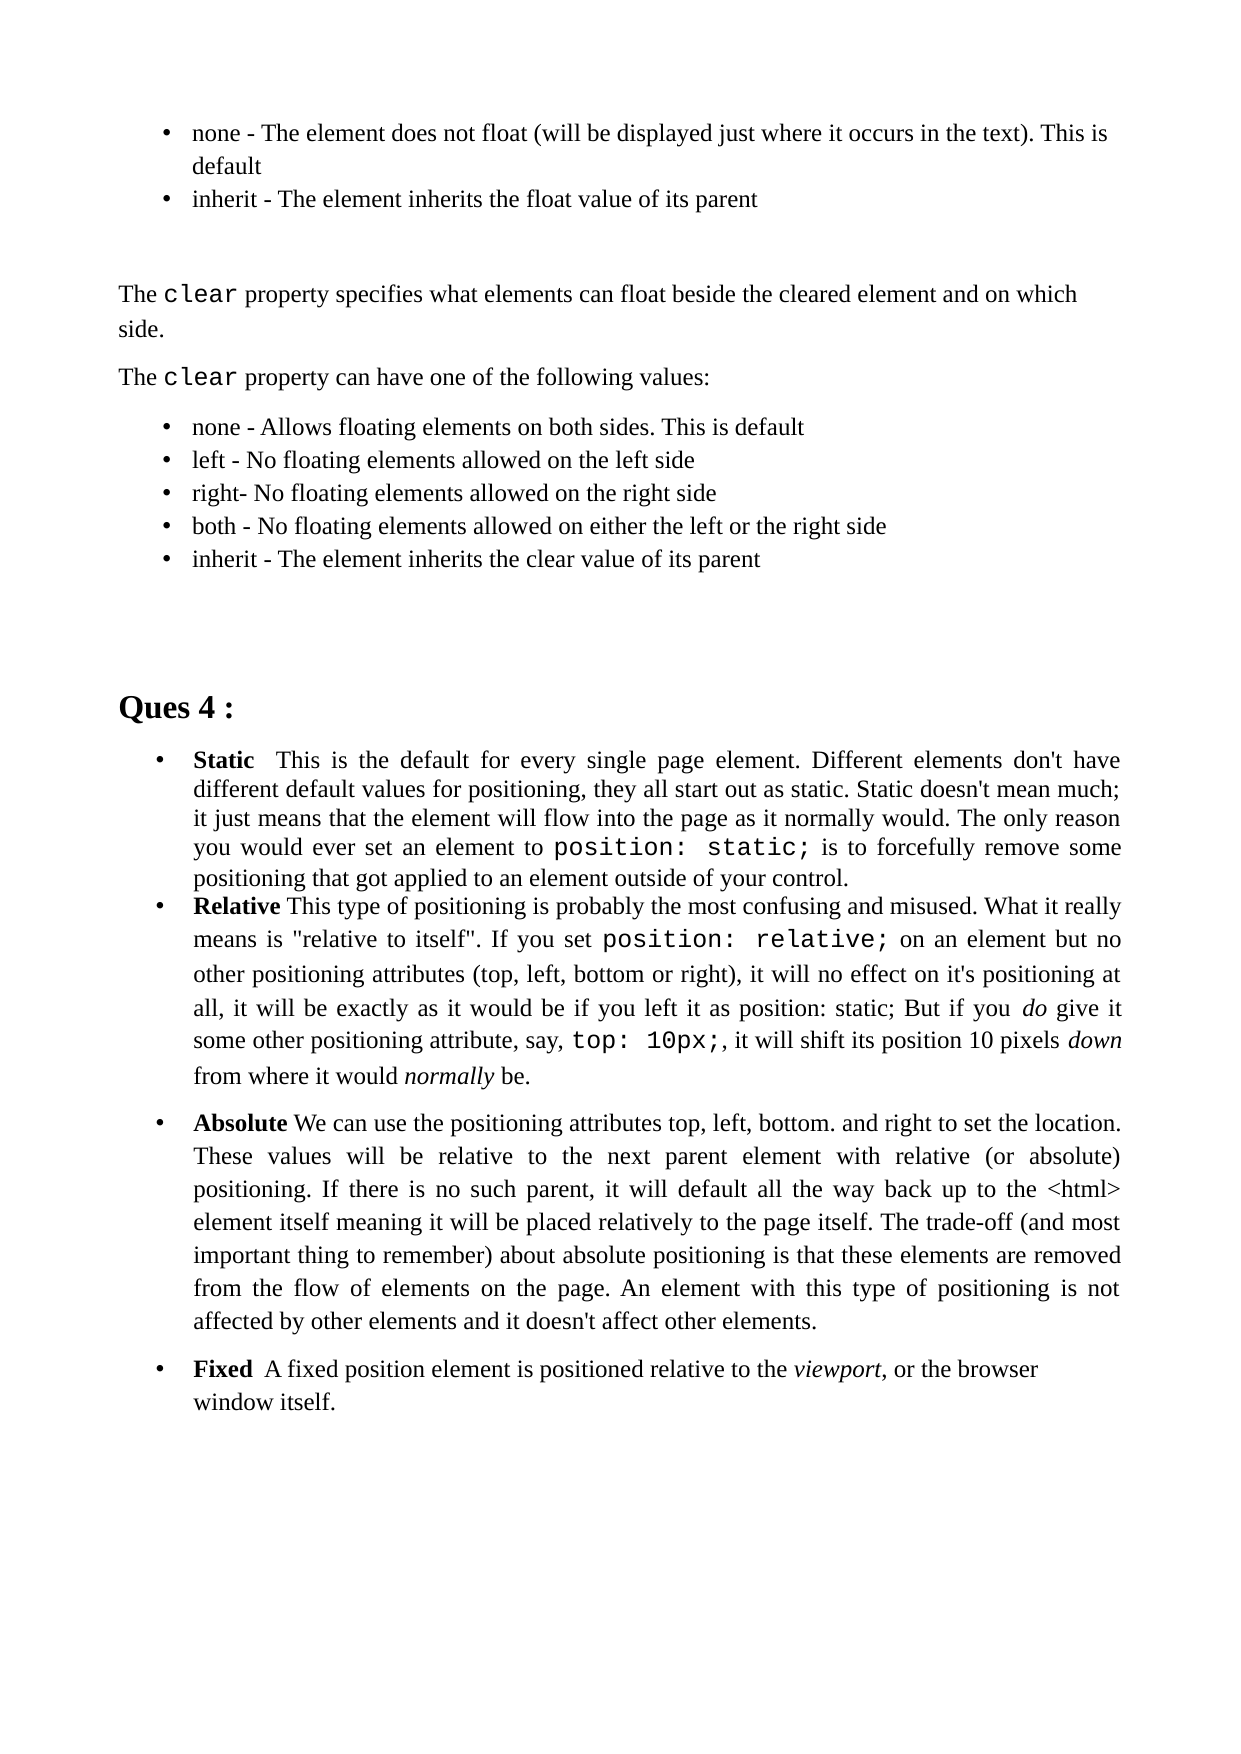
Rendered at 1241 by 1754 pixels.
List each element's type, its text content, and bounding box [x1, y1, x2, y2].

list inherit - The element inherits the clear value of its parent [162, 544, 1122, 573]
list right- No floating elements allowed on the right side [162, 478, 1122, 507]
list Fixed A fixed position element is positioned relative to the viewport, or the browser window itself. [156, 1354, 1122, 1416]
list none - The element does not float (will be displayed just where it occurs in the text). This is default [162, 118, 1122, 180]
list Relative This type of positioning is probably the most confusing and misused. What it really means is "relative to itself". If you set position: relative; on an element but no other positioning attributes (top, left, bottom or right), it will no effect on it's positioning at all, it will be exactly as it would be if you left it as position: static; But if you do give it some other positioning attribute, say, top: 10px;, it will shift its position 10 pixels down from where it would normally be. [156, 891, 1122, 1089]
text The clear property specifies what elements can float beside the cleared element and on which side. [118, 279, 1122, 343]
list Absolute We can use the positioning attributes top, left, bottom. and right to set the location. These values will be relative to the next parent element with relative (or absolute) positioning. If there is no such parent, it will default all the way back up to the <html> element itself meaning it will be placed relatively to the page itself. The trade-off (and most important thing to remember) about absolute positioning is that these elements are removed from the flow of elements on the page. An element with this type of positioning is not affected by other elements and it doesn't affect other elements. [156, 1108, 1122, 1335]
text Ques 4 : [118, 687, 1122, 725]
list both - No floating elements allowed on either the left or the right side [162, 511, 1122, 540]
text The clear property can have one of the following values: [118, 362, 1122, 393]
list left - No floating elements allowed on the left side [162, 445, 1122, 474]
list none - Allows floating elements on both sides. This is default [162, 412, 1122, 441]
list Static This is the default for every single page element. Different elements don't have different default values for positioning, they all start out as static. Static doesn't mean much; it just means that the element will flow into the page as it normally would. The only reason you would ever set an element to position: static; is to forcefully remove some positioning that got applied to an element outside of your control. [156, 746, 1122, 891]
list inherit - The element inherits the float value of its parent [162, 184, 1122, 213]
